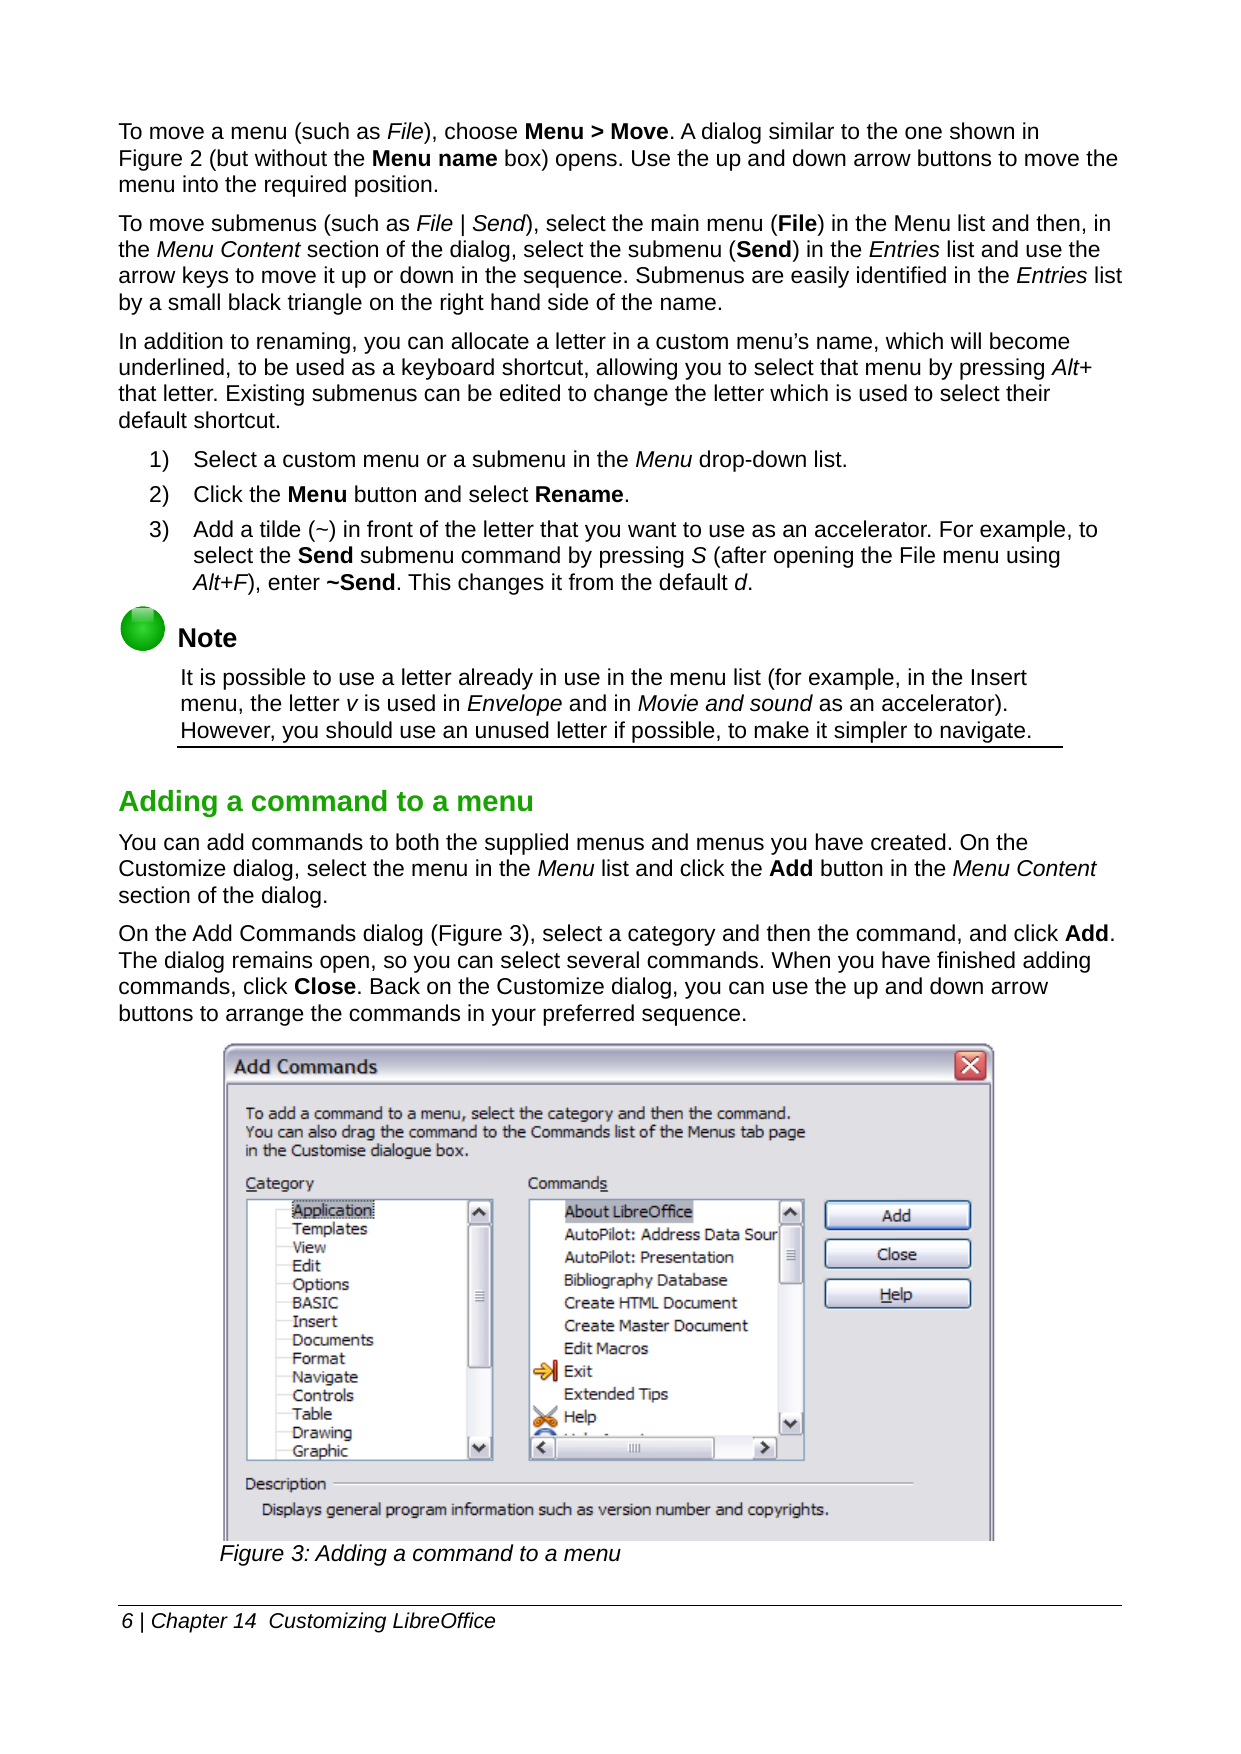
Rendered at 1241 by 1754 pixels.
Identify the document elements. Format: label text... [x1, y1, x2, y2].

text To move submenus (such as File | Send), select the main menu (File) in the Menu list and then, in the Menu Content section of the dialog, select the submenu (Send) in the Entries list and use the arrow keys to move it up or down in the sequence. Submenus are easily identified in the Entries list by a small black triangle on the right hand side of the name. [118, 210, 1122, 315]
list In addition to renaming, you can allocate a letter in a custom menu’s name, which will become underlined, to be used as a keyboard shortcut, allowing you to select that menu by pressing Alt+ that letter. Existing submenus can be edited to change the letter which is used to select their default shortcut. [118, 328, 1122, 433]
text To move a menu (such as File), choose Menu > Move. A dialog similar to the one shown in Figure 2 (but without the Menu name box) opens. Use the up and down arrow buttons to move the menu into the required position. [118, 118, 1122, 197]
subtitle Note [118, 604, 1122, 653]
text Figure 3: Adding a command to a menu [219, 1540, 1021, 1567]
list Click the Menu button and select Rename. [169, 481, 1122, 507]
list Add a tilde (~) in front of the letter that you want to use as an accelerator. For example, to select the Send submenu command by pressing S (after opening the File menu using Alt+F), enter ~Send. This changes it from the default d. [169, 516, 1122, 595]
text You can add commands to both the supplied menus and menus you have created. On the Customize dialog, select the menu in the Menu list and click the Add button in the Menu Content section of the dialog. [118, 829, 1122, 908]
text It is possible to use a letter already in use in the menu list (for example, in the Insert menu, the letter v is used in Envelope and in Movie and sound as an accelerator). However, you should use an unused letter if possible, to make it simpler to navigate. [177, 661, 1063, 746]
list Select a custom menu or a submenu in the Menu drop-down list. [169, 446, 1122, 472]
subtitle Adding a command to a menu [118, 783, 1122, 817]
text On the Add Commands dialog (Figure 3), select a category and then the command, and click Add. The dialog remains open, so you can select several commands. When you have finished adding commands, click Close. Back on the Customize dialog, you can use the up and down arrow buttons to arrange the commands in your preferred sequence. [118, 920, 1122, 1026]
picture [219, 1038, 1002, 1541]
